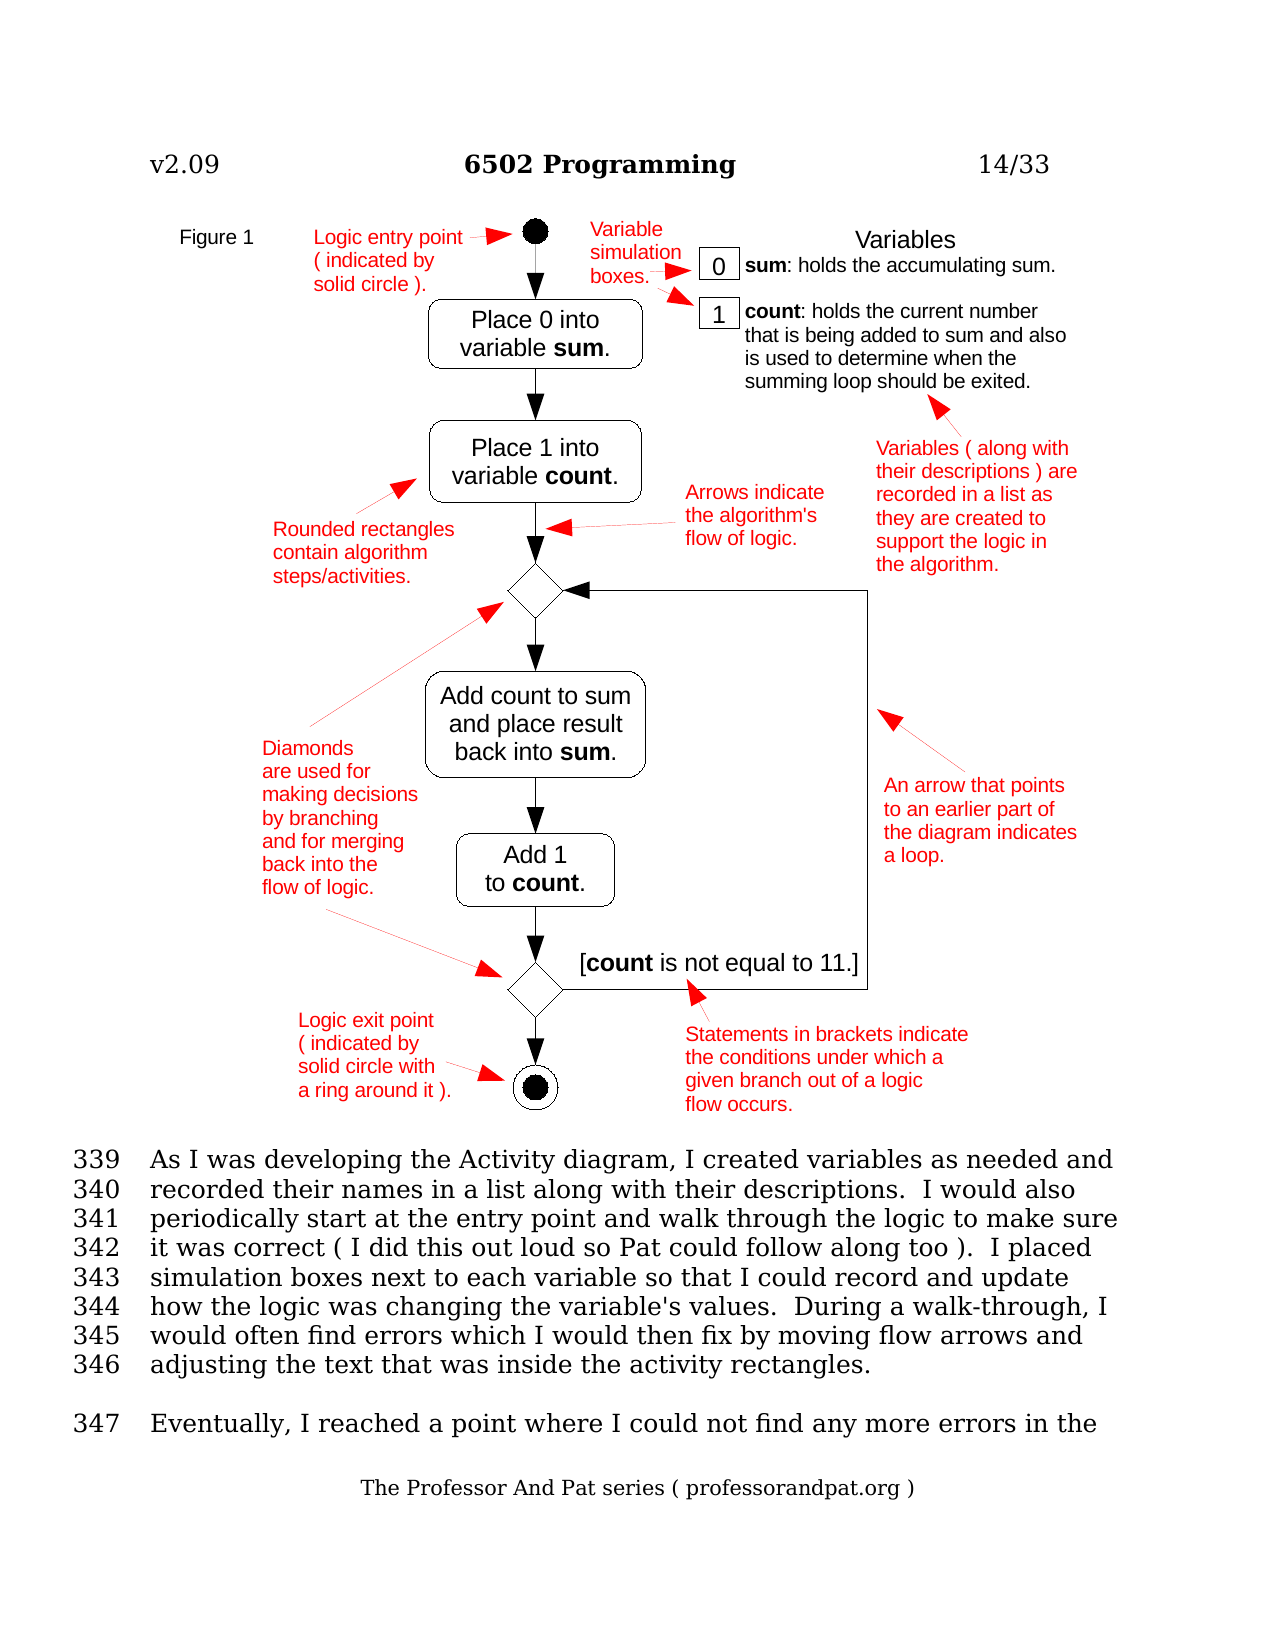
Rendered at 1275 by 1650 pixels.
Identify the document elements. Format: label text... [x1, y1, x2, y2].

text Eventually, I reached a point where I could not find any more errors in the [150, 1409, 1125, 1438]
text As I was developing the Activity diagram, I created variables as needed and recorded their names in a list along with their descriptions. I would also periodically start at the entry point and walk through the logic to make sure it was correct ( I did this out loud so Pat could follow along too ). I placed simulation boxes next to each variable so that I could record and update how the logic was changing the variable's values. During a walk-through, I would often find errors which I would then fix by moving flow arrows and adjusting the text that was inside the activity rectangles. [150, 1146, 1125, 1380]
